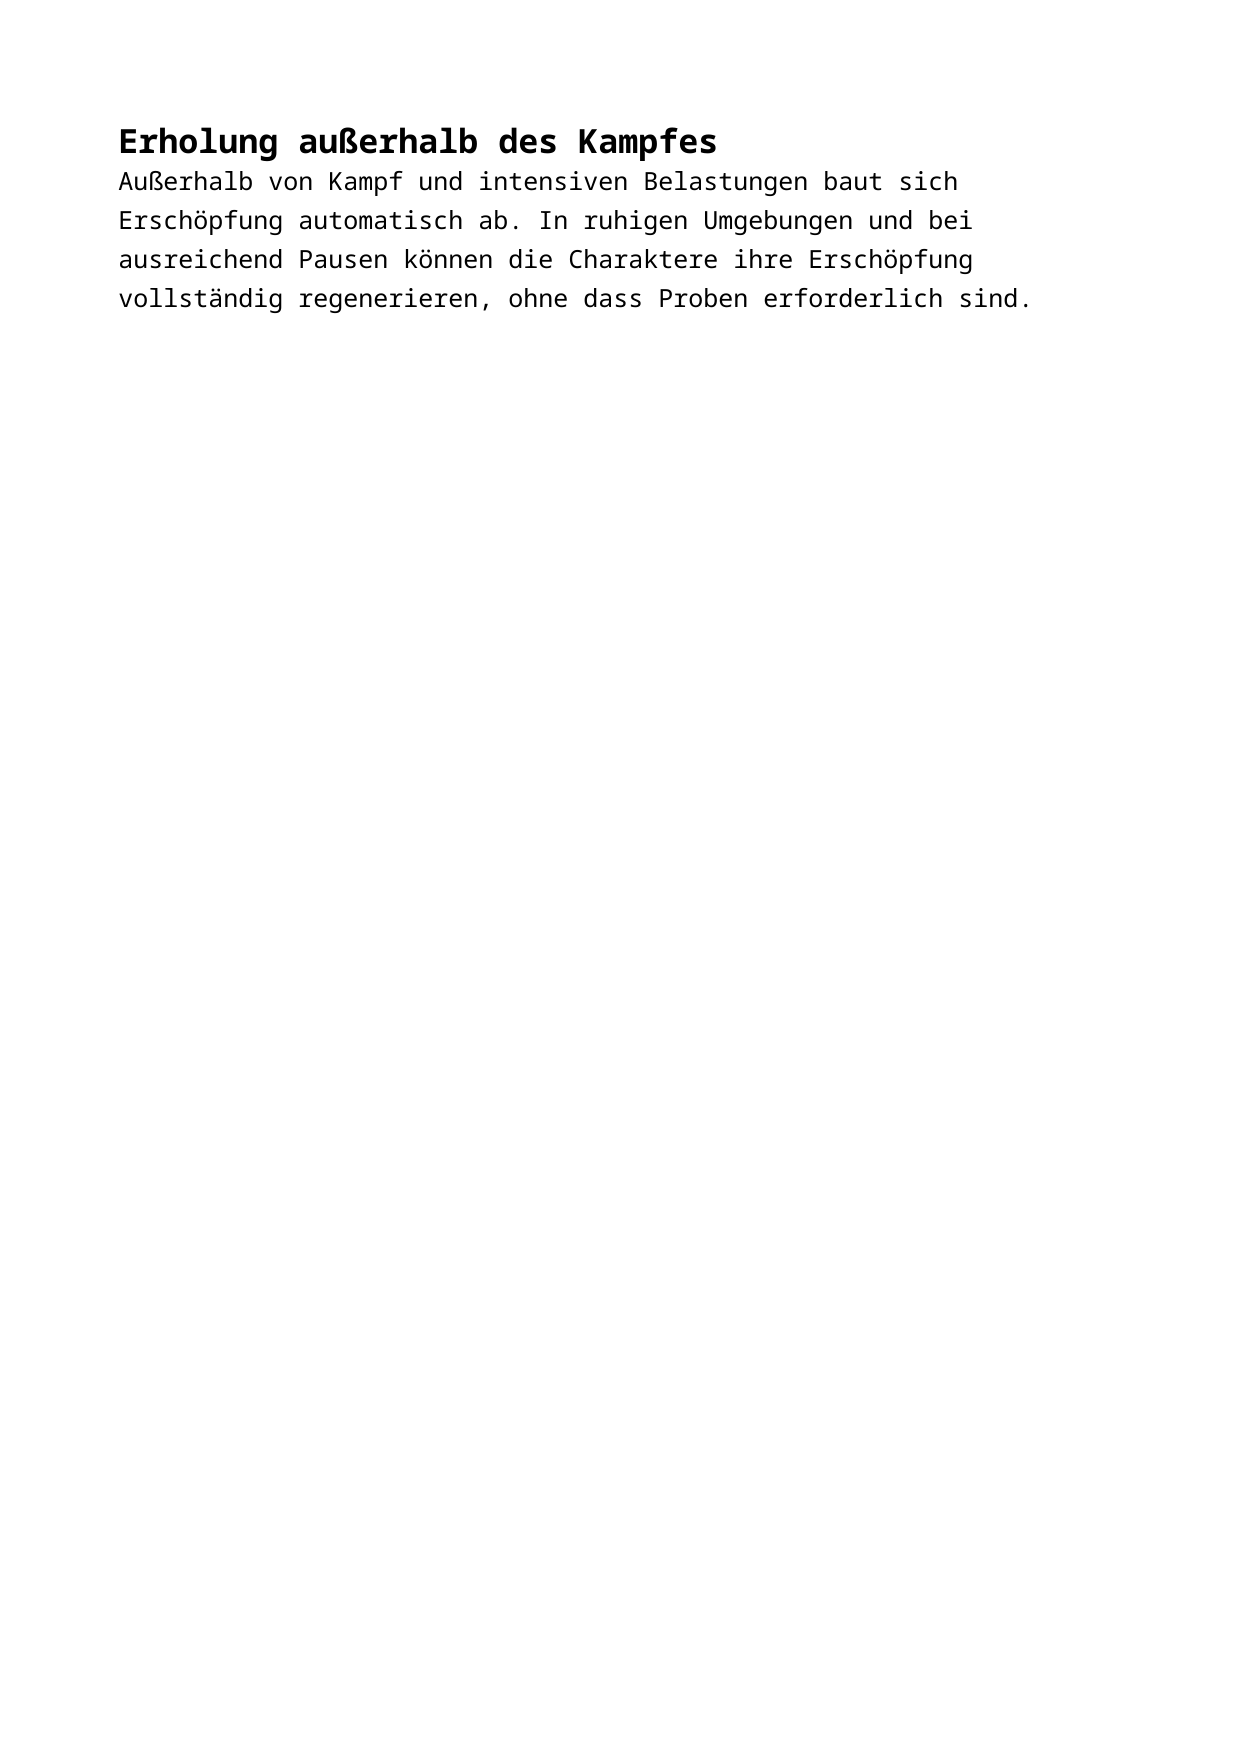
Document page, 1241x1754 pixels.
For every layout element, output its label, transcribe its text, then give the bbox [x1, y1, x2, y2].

subtitle Erholung außerhalb des Kampfes [118, 118, 1122, 163]
text Außerhalb von Kampf und intensiven Belastungen baut sich Erschöpfung automatisch ab. In ruhigen Umgebungen und bei ausreichend Pausen können die Charaktere ihre Erschöpfung vollständig regenerieren, ohne dass Proben erforderlich sind. [118, 163, 1122, 315]
